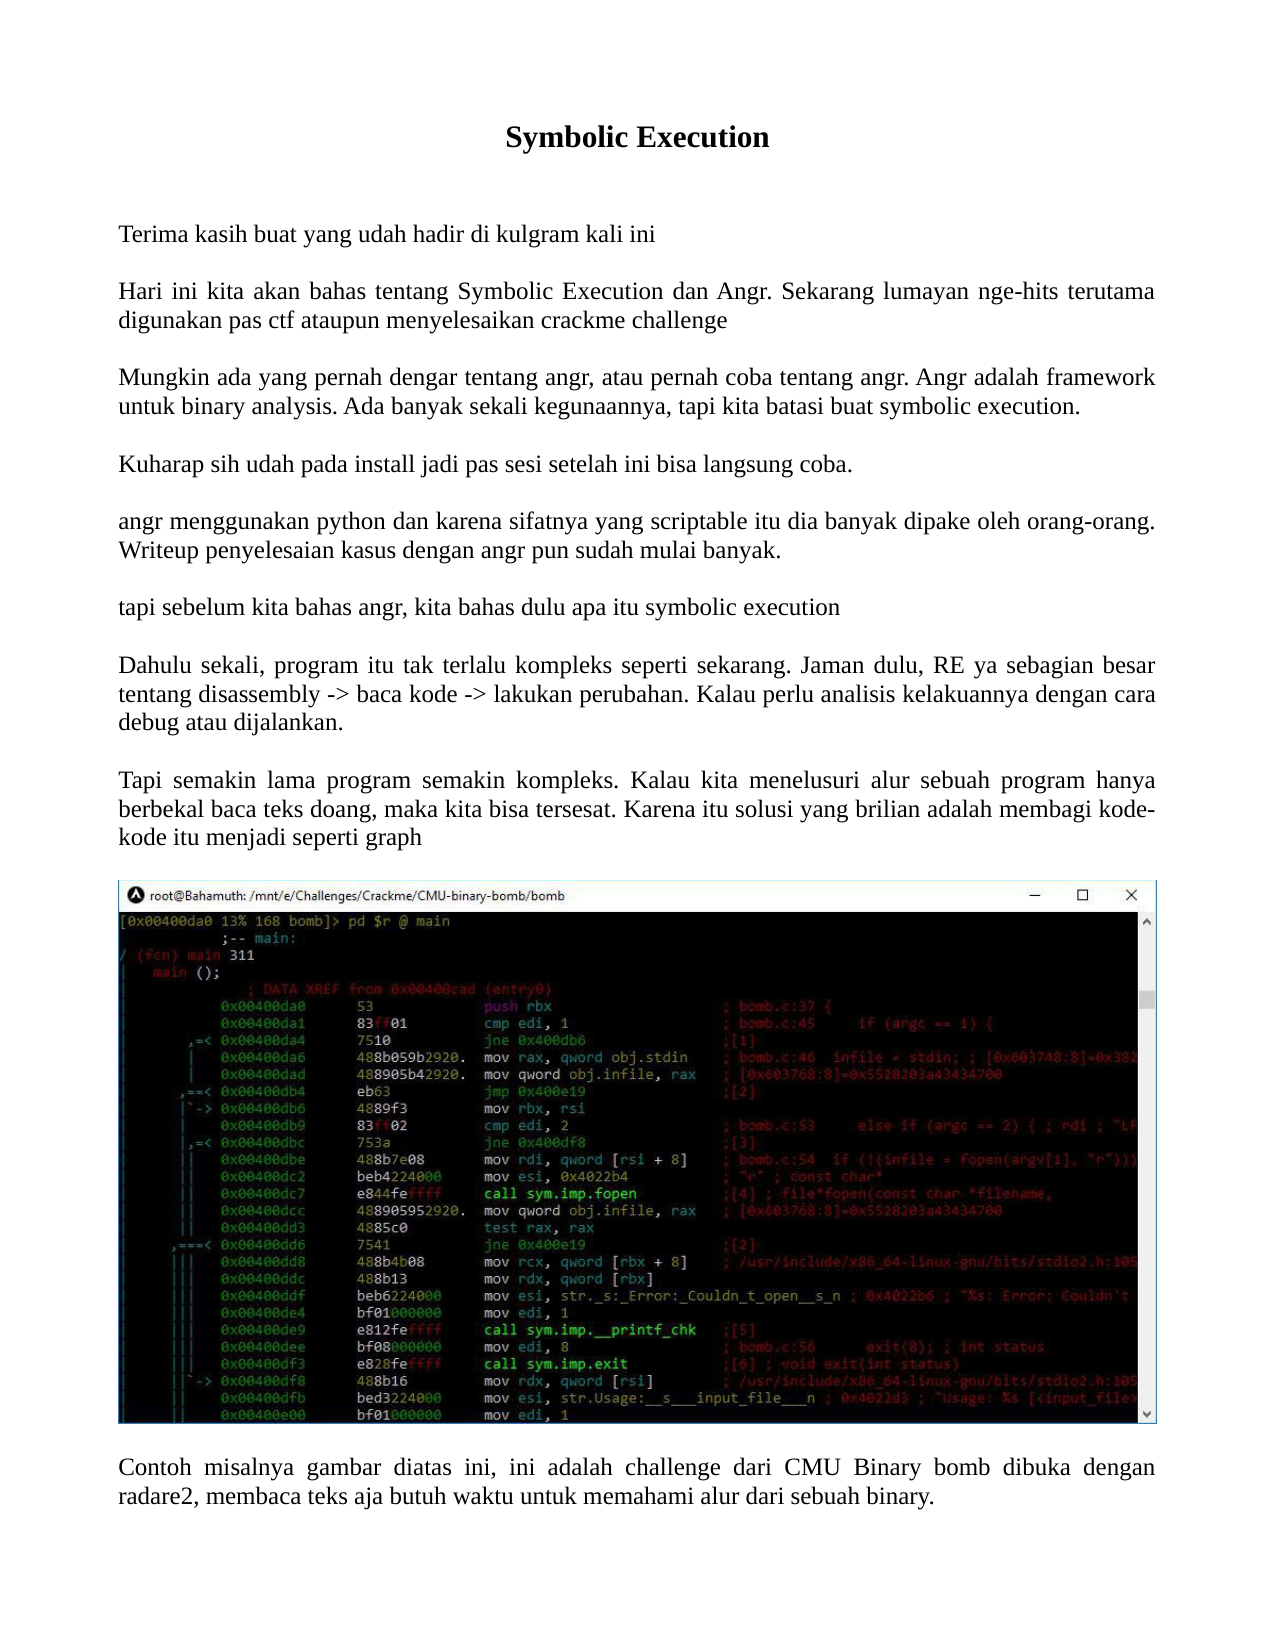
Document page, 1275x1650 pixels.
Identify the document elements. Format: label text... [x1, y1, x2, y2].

text Kuharap sih udah pada install jadi pas sesi setelah ini bisa langsung coba. [118, 449, 1157, 477]
text Hari ini kita akan bahas tentang Symbolic Execution dan Angr. Sekarang lumayan nge-hits terutama digunakan pas ctf ataupun menyelesaikan crackme challenge [118, 276, 1157, 334]
text Mungkin ada yang pernah dengar tentang angr, atau pernah coba tentang angr. Angr adalah framework untuk binary analysis. Ada banyak sekali kegunaannya, tapi kita batasi buat symbolic execution. [118, 362, 1157, 420]
text tapi sebelum kita bahas angr, kita bahas dulu apa itu symbolic execution [118, 592, 1157, 621]
text Dahulu sekali, program itu tak terlalu kompleks seperti sekarang. Jaman dulu, RE ya sebagian besar tentang disassembly -> baca kode -> lakukan perubahan. Kalau perlu analisis kelakuannya dengan cara debug atau dijalankan. [118, 650, 1157, 736]
text angr menggunakan python dan karena sifatnya yang scriptable itu dia banyak dipake oleh orang-orang. Writeup penyelesaian kasus dengan angr pun sudah mulai banyak. [118, 506, 1157, 564]
text Symbolic Execution [118, 118, 1157, 154]
text Tapi semakin lama program semakin kompleks. Kalau kita menelusuri alur sebuah program hanya berbekal baca teks doang, maka kita bisa tersesat. Karena itu solusi yang brilian adalah membagi kode-kode itu menjadi seperti graph [118, 765, 1157, 851]
text Contoh misalnya gambar diatas ini, ini adalah challenge dari CMU Binary bomb dibuka dengan radare2, membaca teks aja butuh waktu untuk memahami alur dari sebuah binary. [118, 1452, 1157, 1509]
text Terima kasih buat yang udah hadir di kulgram kali ini [118, 219, 1157, 247]
picture [118, 880, 1157, 1424]
